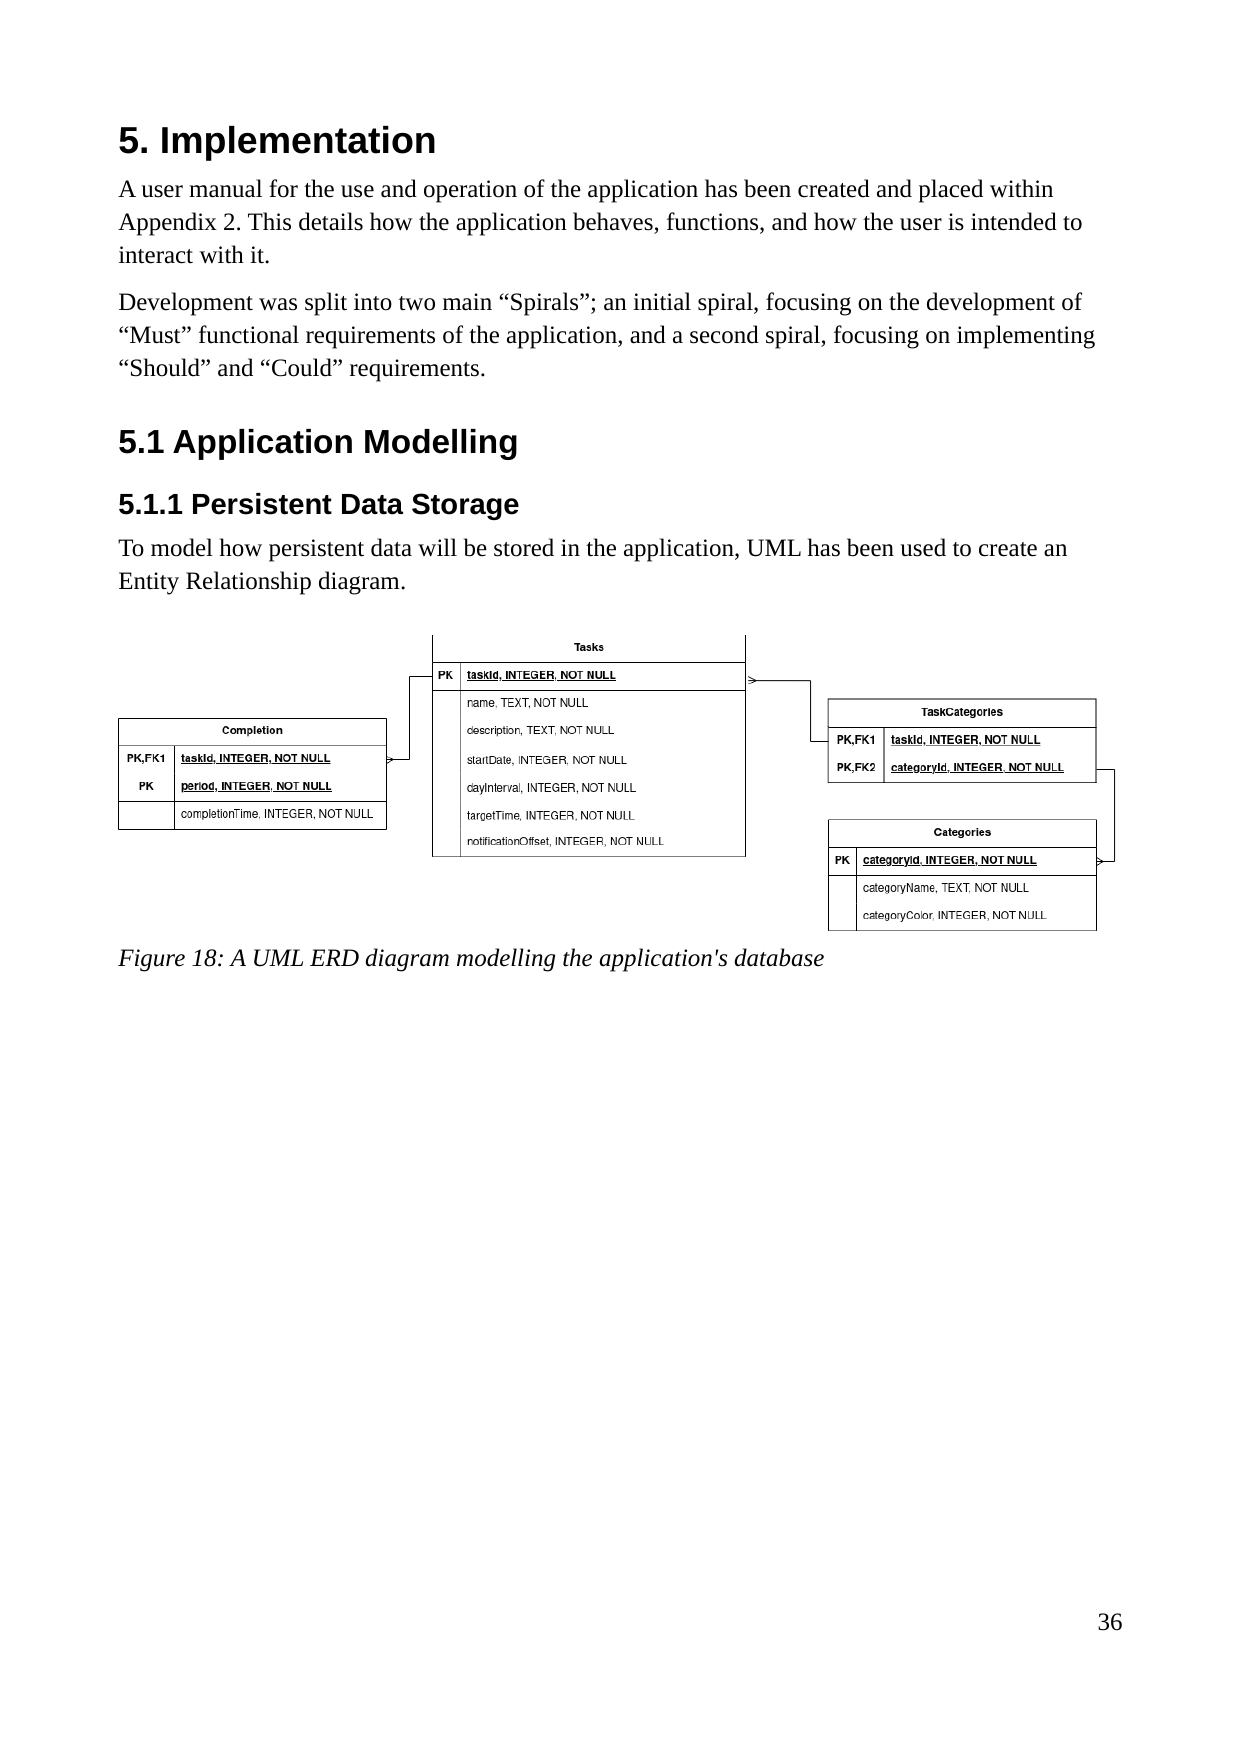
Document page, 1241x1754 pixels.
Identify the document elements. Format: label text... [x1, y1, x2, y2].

subtitle 5. Implementation [118, 118, 1122, 161]
text Figure 18: A UML ERD diagram modelling the application's database [118, 931, 1122, 972]
text Development was split into two main “Spirals”; an initial spiral, focusing on the development of “Must” functional requirements of the application, and a second spiral, focusing on implementing “Should” and “Could” requirements. [118, 287, 1122, 382]
subtitle 5.1.1 Persistent Data Storage [118, 487, 1122, 521]
text [118, 601, 1122, 613]
text [118, 613, 1122, 635]
text To model how persistent data will be stored in the application, UML has been used to create an Entity Relationship diagram. [118, 533, 1122, 595]
picture [118, 635, 1123, 931]
text A user manual for the use and operation of the application has been created and placed within Appendix 2. This details how the application behaves, functions, and how the user is intended to interact with it. [118, 174, 1122, 268]
subtitle 5.1 Application Modelling [118, 422, 1122, 460]
